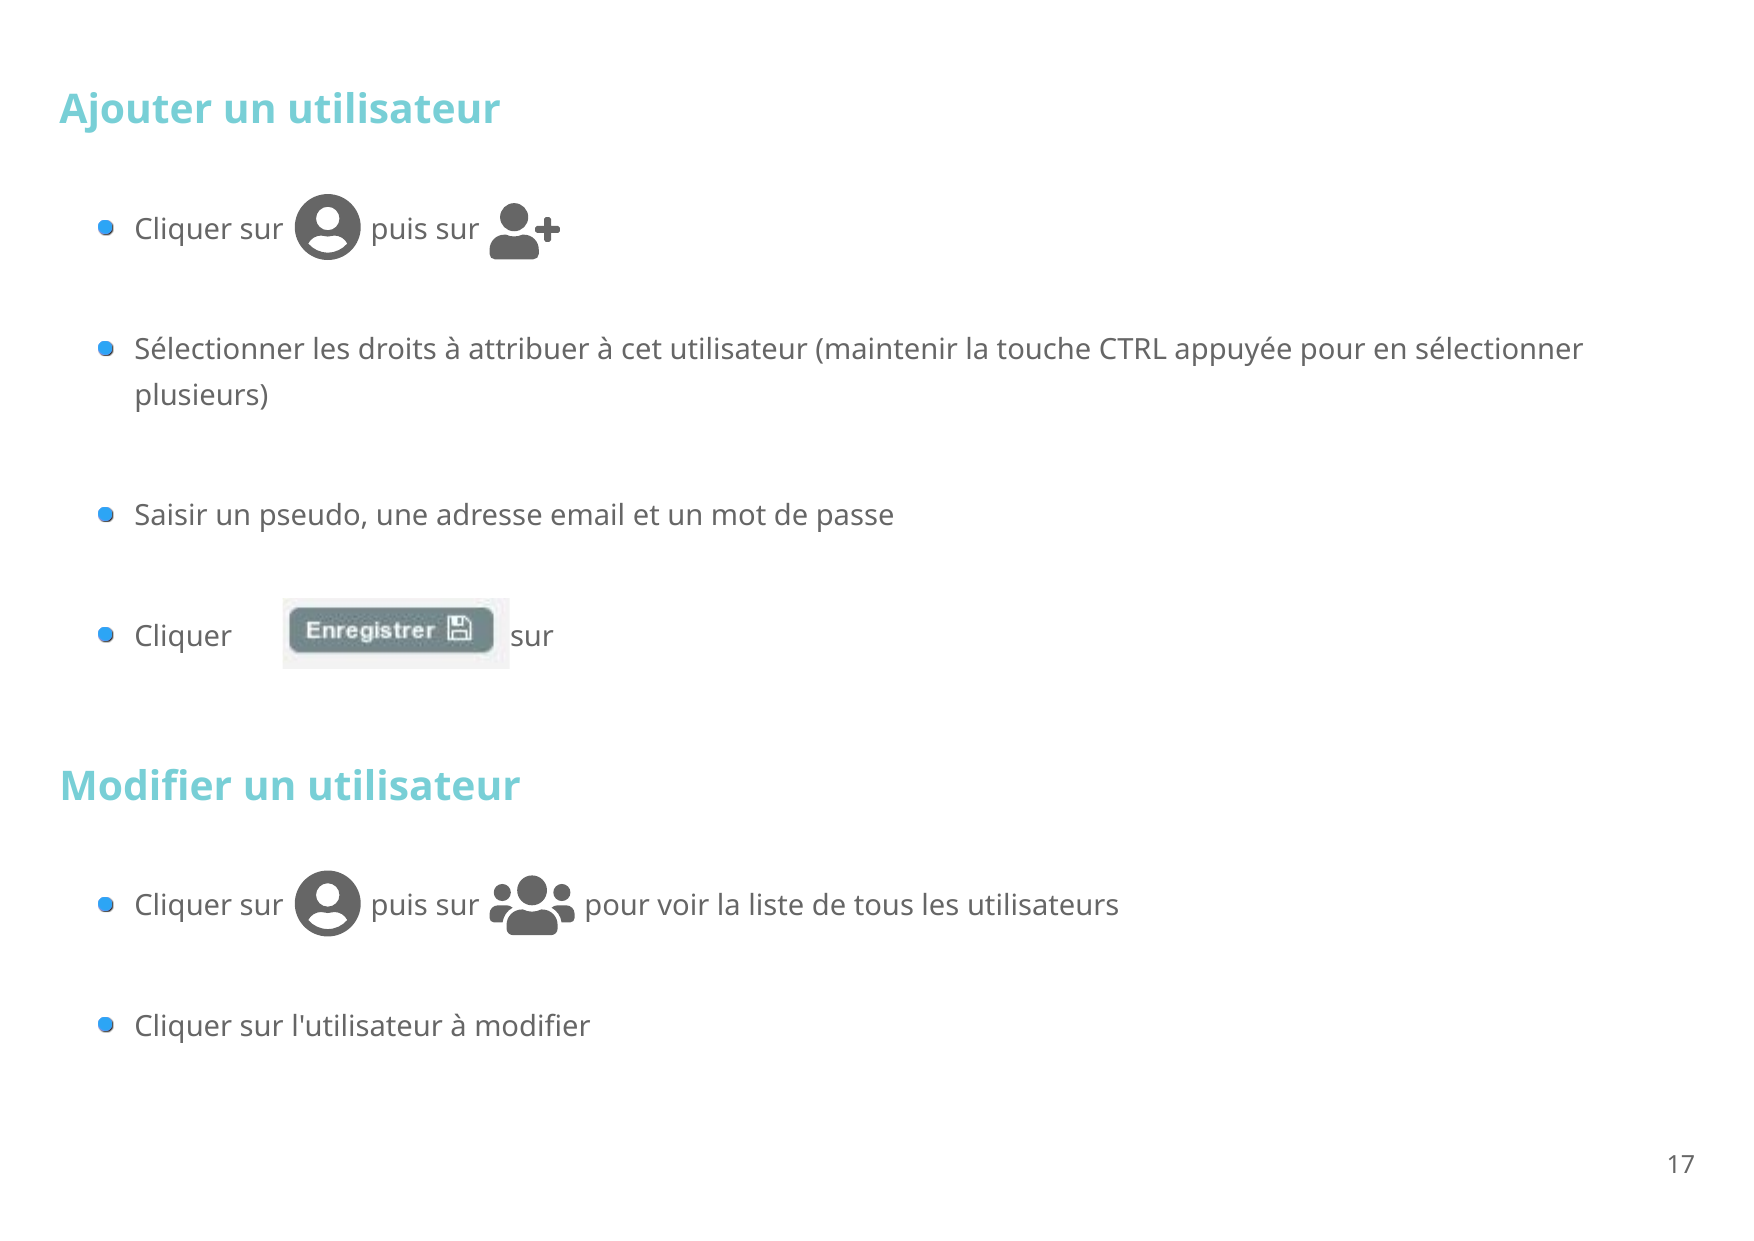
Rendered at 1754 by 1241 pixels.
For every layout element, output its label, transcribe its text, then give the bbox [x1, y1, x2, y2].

picture [97, 340, 115, 357]
picture [97, 506, 115, 523]
list [309, 236, 346, 248]
list Cliquer sur [97, 208, 301, 248]
list Cliquer sur [97, 885, 301, 924]
list sur [510, 615, 1695, 655]
picture [282, 598, 510, 669]
list [317, 208, 339, 230]
list Saisir un pseudo, une adresse email et un mot de passe [97, 495, 1695, 534]
list Cliquer sur l'utilisateur à modifier [97, 1005, 1695, 1045]
subtitle Modifier un utilisateur [59, 756, 1695, 812]
picture [97, 219, 115, 237]
subtitle Ajouter un utilisateur [59, 80, 1695, 136]
picture [97, 1016, 115, 1034]
list puis sur pour voir la liste de tous les utilisateurs [355, 885, 1695, 924]
picture [97, 626, 115, 644]
list Sélectionner les droits à attribuer à cet utilisateur (maintenir la touche CTRL appuyée pour en sélectionner plusieurs) [97, 329, 1695, 414]
list Cliquer [97, 615, 282, 655]
list puis sur [354, 208, 1695, 248]
picture [97, 896, 115, 913]
